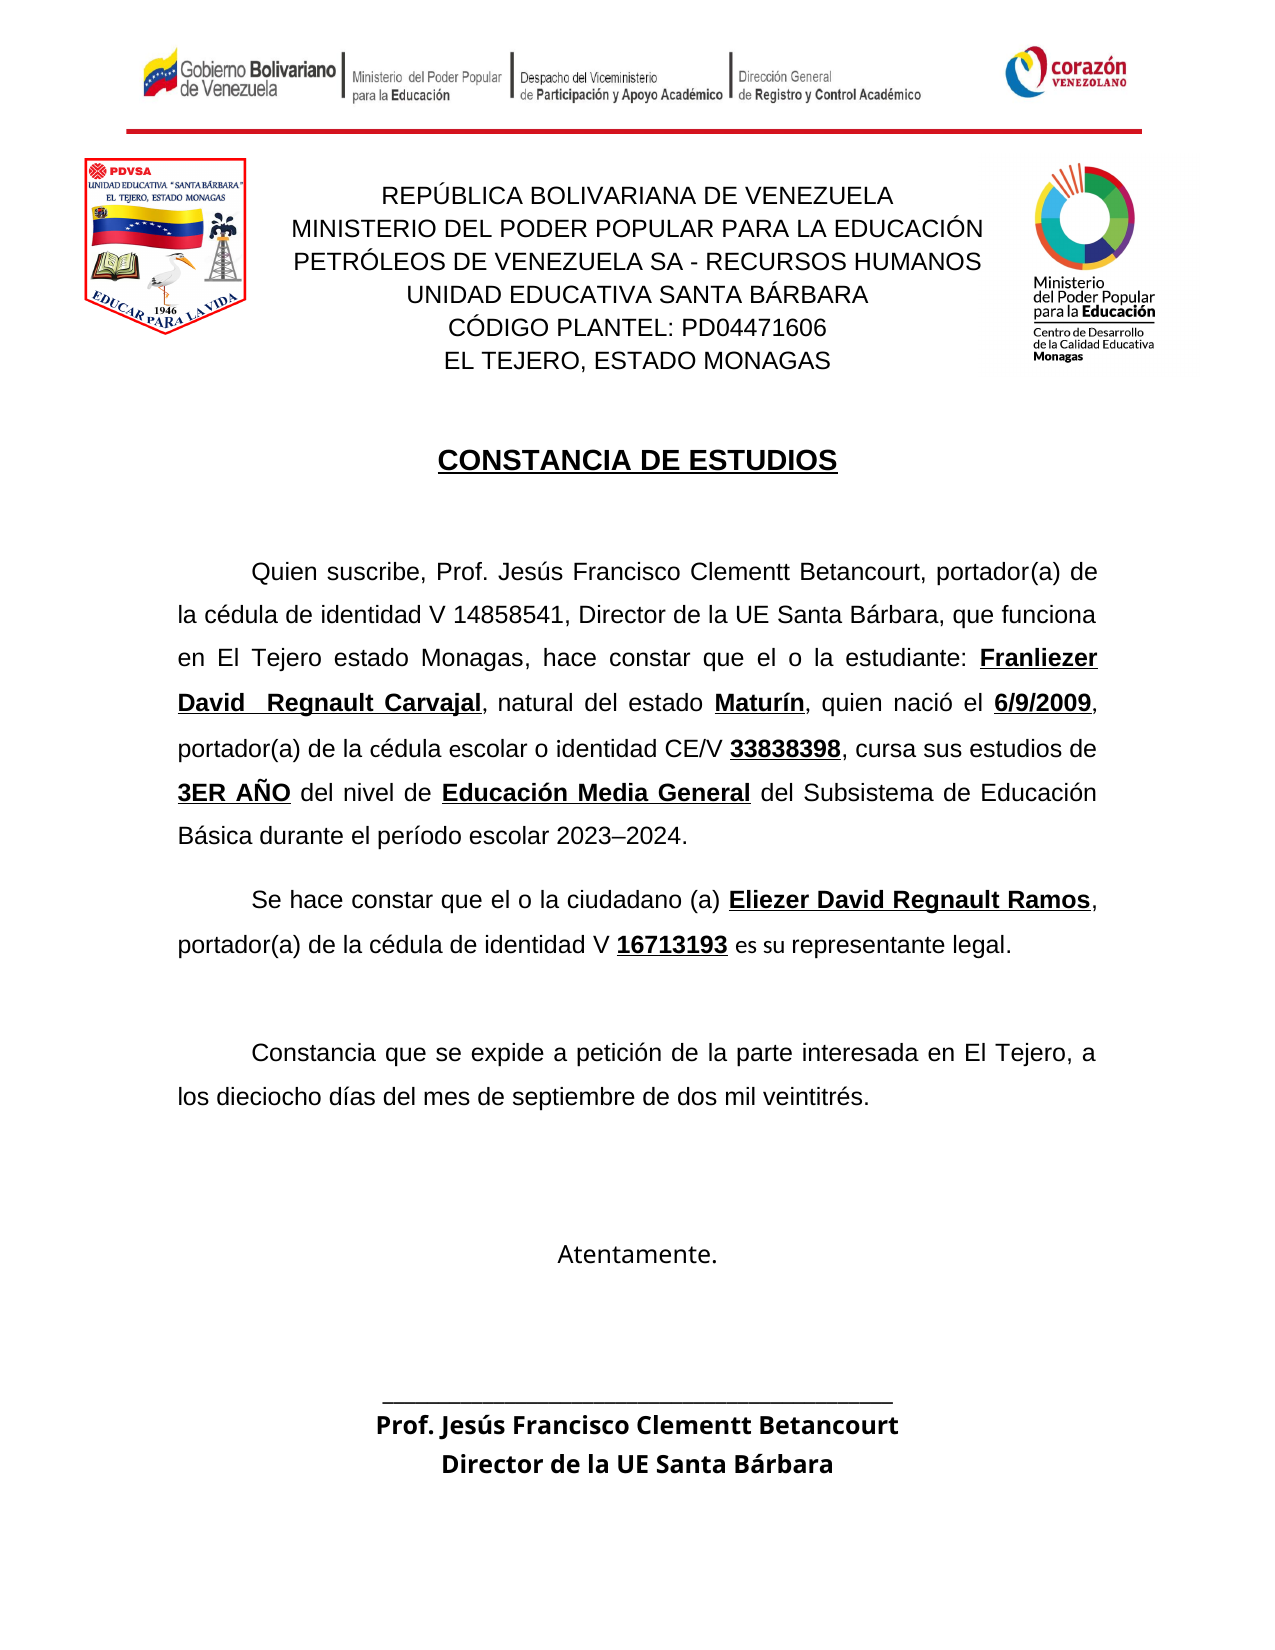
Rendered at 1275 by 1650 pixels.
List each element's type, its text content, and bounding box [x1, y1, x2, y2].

text ______________________________________________ [177, 1373, 1098, 1407]
text Se hace constar que el o la ciudadano (a) Eliezer David Regnault Ramos, portador(a) de la cédula de identidad V 16713193 es su representante legal. [177, 885, 1098, 959]
text Constancia que se expide a petición de la parte interesada en El Tejero, a los dieciocho días del mes de septiembre de dos mil veintitrés. [177, 1038, 1098, 1110]
subtitle PETRÓLEOS DE VENEZUELA SA - RECURSOS HUMANOS [252, 247, 978, 275]
picture [126, 11, 1142, 134]
text Director de la UE Santa Bárbara [177, 1447, 1098, 1481]
text Prof. Jesús Francisco Clementt Betancourt [177, 1407, 1098, 1441]
picture [978, 153, 1200, 377]
text EL TEJERO, ESTADO MONAGAS [177, 346, 978, 374]
text Quien suscribe, Prof. Jesús Francisco Clementt Betancourt, portador(a) de la cédula de identidad V 14858541, Director de la UE Santa Bárbara, que funciona en El Tejero estado Monagas, hace constar que el o la estudiante: Franliezer David Regnault Carvajal, natural del estado Maturín, quien nació el 6/9/2009, portador(a) de la cédula escolar o identidad CE/V 33838398, cursa sus estudios de 3ER AÑO del nivel de Educación Media General del Subsistema de Educación Básica durante el período escolar 2023–2024. [177, 557, 1098, 849]
text Atentamente. [177, 1237, 1098, 1271]
text CÓDIGO PLANTEL: PD04471606 [177, 313, 978, 341]
subtitle CONSTANCIA DE ESTUDIOS [177, 443, 1098, 476]
picture [79, 158, 252, 335]
subtitle MINISTERIO DEL PODER POPULAR PARA LA EDUCACIÓN [252, 214, 978, 242]
text UNIDAD EDUCATIVA SANTA BÁRBARA [252, 280, 978, 308]
subtitle REPÚBLICA BOLIVARIANA DE VENEZUELA [252, 181, 978, 209]
